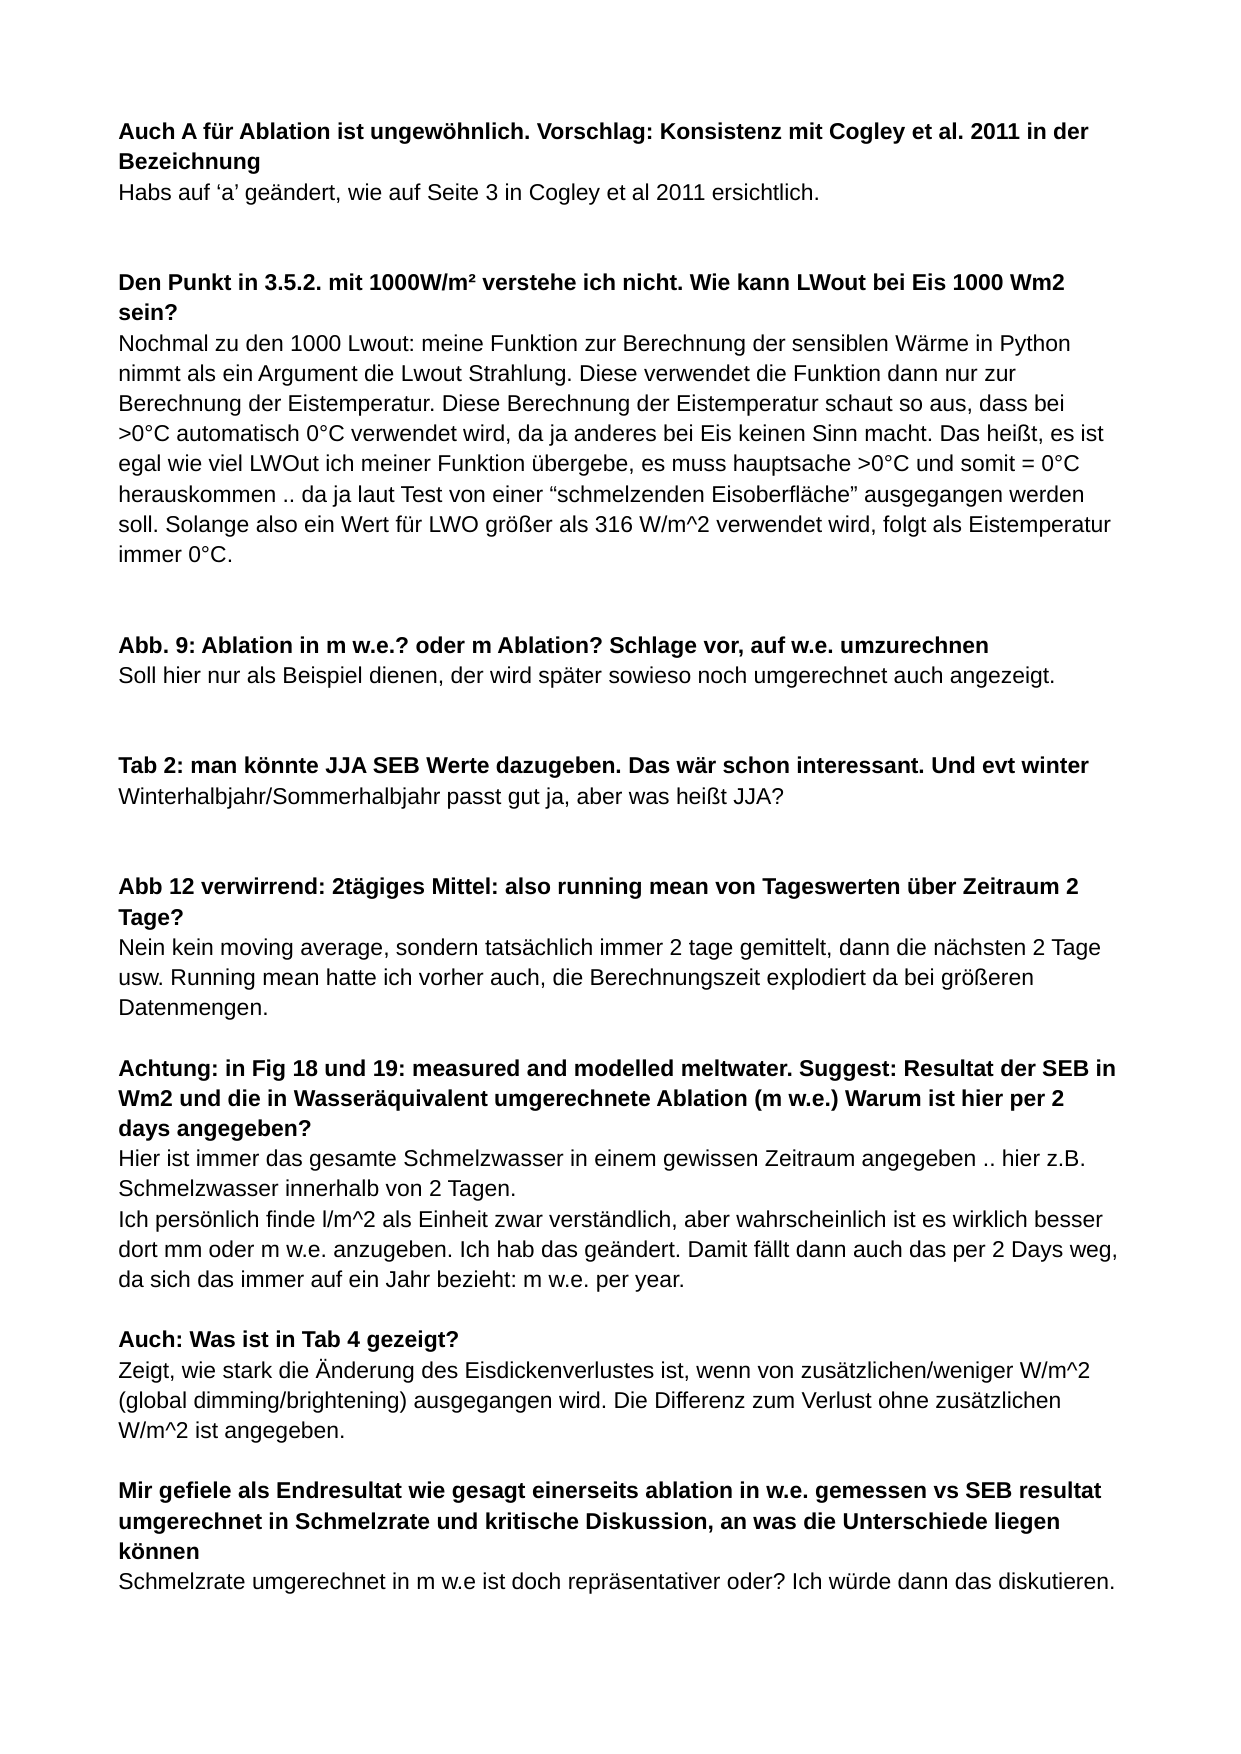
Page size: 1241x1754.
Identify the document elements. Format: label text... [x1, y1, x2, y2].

text Habs auf ‘a’ geändert, wie auf Seite 3 in Cogley et al 2011 ersichtlich. [118, 178, 1122, 205]
text Den Punkt in 3.5.2. mit 1000W/m² verstehe ich nicht. Wie kann LWout bei Eis 1000 Wm2 sein? [118, 269, 1122, 326]
text Winterhalbjahr/Sommerhalbjahr passt gut ja, aber was heißt JJA? [118, 783, 1122, 809]
text Abb 12 verwirrend: 2tägiges Mittel: also running mean von Tageswerten über Zeitraum 2 Tage? [118, 873, 1122, 930]
text Zeigt, wie stark die Änderung des Eisdickenverlustes ist, wenn von zusätzlichen/weniger W/m^2 (global dimming/brightening) ausgegangen wird. Die Differenz zum Verlust ohne zusätzlichen W/m^2 ist angegeben. [118, 1357, 1122, 1443]
text Tab 2: man könnte JJA SEB Werte dazugeben. Das wär schon interessant. Und evt winter [118, 752, 1122, 779]
text Hier ist immer das gesamte Schmelzwasser in einem gewissen Zeitraum angegeben .. hier z.B. Schmelzwasser innerhalb von 2 Tagen. [118, 1145, 1122, 1202]
text Ich persönlich finde l/m^2 als Einheit zwar verständlich, aber wahrscheinlich ist es wirklich besser dort mm oder m w.e. anzugeben. Ich hab das geändert. Damit fällt dann auch das per 2 Days weg, da sich das immer auf ein Jahr bezieht: m w.e. per year. [118, 1206, 1122, 1292]
text Achtung: in Fig 18 und 19: measured and modelled meltwater. Suggest: Resultat der SEB in Wm2 und die in Wasseräquivalent umgerechnete Ablation (m w.e.) Warum ist hier per 2 days angegeben? [118, 1054, 1122, 1141]
text Schmelzrate umgerechnet in m w.e ist doch repräsentativer oder? Ich würde dann das diskutieren. [118, 1568, 1122, 1594]
text Nochmal zu den 1000 Lwout: meine Funktion zur Berechnung der sensiblen Wärme in Python nimmt als ein Argument die Lwout Strahlung. Diese verwendet die Funktion dann nur zur Berechnung der Eistemperatur. Diese Berechnung der Eistemperatur schaut so aus, dass bei >0°C automatisch 0°C verwendet wird, da ja anderes bei Eis keinen Sinn macht. Das heißt, es ist egal wie viel LWOut ich meiner Funktion übergebe, es muss hauptsache >0°C und somit = 0°C herauskommen .. da ja laut Test von einer “schmelzenden Eisoberfläche” ausgegangen werden soll. Solange also ein Wert für LWO größer als 316 W/m^2 verwendet wird, folgt als Eistemperatur immer 0°C. [118, 329, 1122, 567]
text Nein kein moving average, sondern tatsächlich immer 2 tage gemittelt, dann die nächsten 2 Tage usw. Running mean hatte ich vorher auch, die Berechnungszeit explodiert da bei größeren Datenmengen. [118, 934, 1122, 1021]
text Mir gefiele als Endresultat wie gesagt einerseits ablation in w.e. gemessen vs SEB resultat umgerechnet in Schmelzrate und kritische Diskussion, an was die Unterschiede liegen können [118, 1477, 1122, 1564]
text Auch A für Ablation ist ungewöhnlich. Vorschlag: Konsistenz mit Cogley et al. 2011 in der Bezeichnung [118, 118, 1122, 175]
text Auch: Was ist in Tab 4 gezeigt? [118, 1326, 1122, 1353]
text Abb. 9: Ablation in m w.e.? oder m Ablation? Schlage vor, auf w.e. umzurechnen [118, 632, 1122, 658]
text Soll hier nur als Beispiel dienen, der wird später sowieso noch umgerechnet auch angezeigt. [118, 662, 1122, 688]
